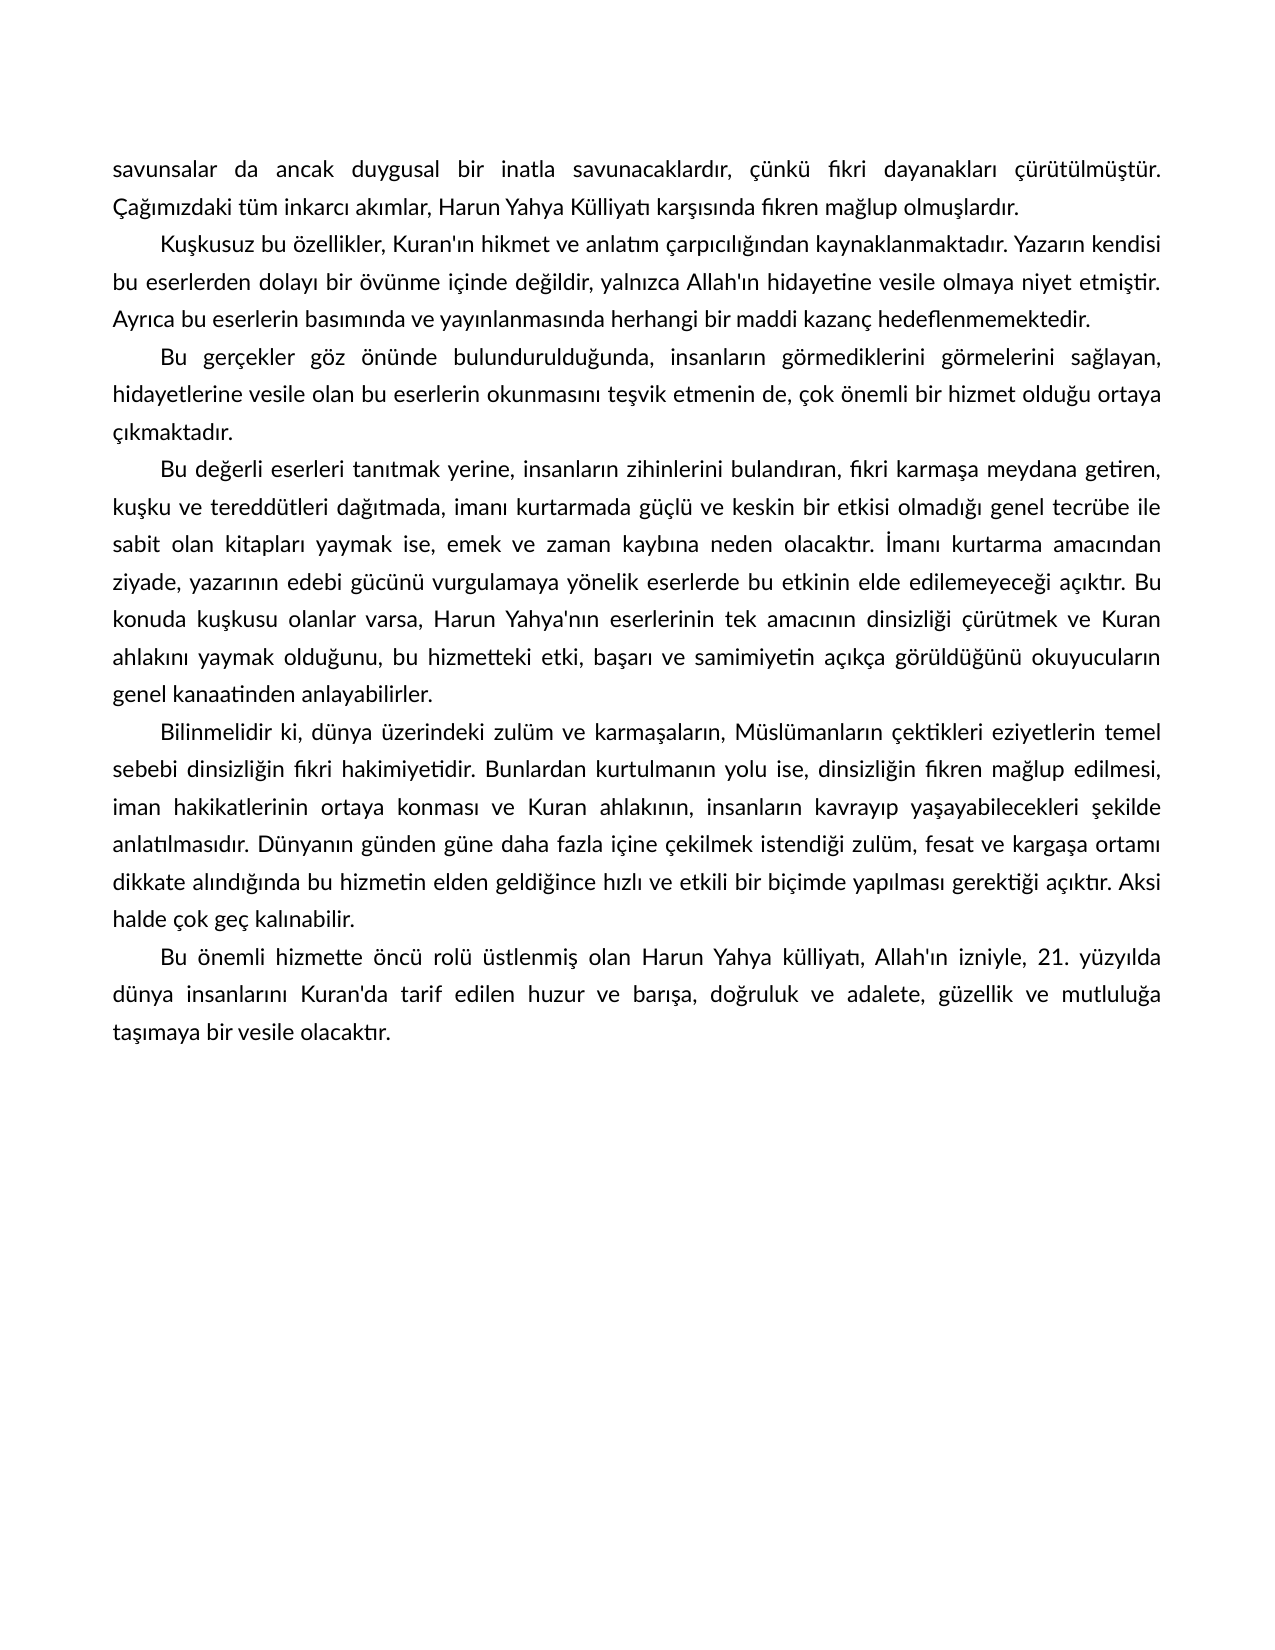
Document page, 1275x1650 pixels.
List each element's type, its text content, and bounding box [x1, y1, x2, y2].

text Bu gerçekler göz önünde bulundurulduğunda, insanların görmediklerini görmelerini sağlayan, hidayetlerine vesile olan bu eserlerin okunmasını teşvik etmenin de, çok önemli bir hizmet olduğu ortaya çıkmaktadır. [112, 335, 1162, 448]
text savunsalar da ancak duygusal bir inatla savunacaklardır, çünkü fikri dayanakları çürütülmüştür. Çağımızdaki tüm inkarcı akımlar, Harun Yahya Külliyatı karşısında fikren mağlup olmuşlardır. [112, 148, 1162, 223]
text Bu değerli eserleri tanıtmak yerine, insanların zihinlerini bulandıran, fikri karmaşa meydana getiren, kuşku ve tereddütleri dağıtmada, imanı kurtarmada güçlü ve keskin bir etkisi olmadığı genel tecrübe ile sabit olan kitapları yaymak ise, emek ve zaman kaybına neden olacaktır. İmanı kurtarma amacından ziyade, yazarının edebi gücünü vurgulamaya yönelik eserlerde bu etkinin elde edilemeyeceği açıktır. Bu konuda kuşkusu olanlar varsa, Harun Yahya'nın eserlerinin tek amacının dinsizliği çürütmek ve Kuran ahlakını yaymak olduğunu, bu hizmetteki etki, başarı ve samimiyetin açıkça görüldüğünü okuyucuların genel kanaatinden anlayabilirler. [112, 448, 1162, 710]
text Kuşkusuz bu özellikler, Kuran'ın hikmet ve anlatım çarpıcılığından kaynaklanmaktadır. Yazarın kendisi bu eserlerden dolayı bir övünme içinde değildir, yalnızca Allah'ın hidayetine vesile olmaya niyet etmiştir. Ayrıca bu eserlerin basımında ve yayınlanmasında herhangi bir maddi kazanç hedeflenmemektedir. [112, 223, 1162, 335]
text Bu önemli hizmette öncü rolü üstlenmiş olan Harun Yahya külliyatı, Allah'ın izniyle, 21. yüzyılda dünya insanlarını Kuran'da tarif edilen huzur ve barışa, doğruluk ve adalete, güzellik ve mutluluğa taşımaya bir vesile olacaktır. [112, 935, 1162, 1048]
text Bilinmelidir ki, dünya üzerindeki zulüm ve karmaşaların, Müslümanların çektikleri eziyetlerin temel sebebi dinsizliğin fikri hakimiyetidir. Bunlardan kurtulmanın yolu ise, dinsizliğin fikren mağlup edilmesi, iman hakikatlerinin ortaya konması ve Kuran ahlakının, insanların kavrayıp yaşayabilecekleri şekilde anlatılmasıdır. Dünyanın günden güne daha fazla içine çekilmek istendiği zulüm, fesat ve kargaşa ortamı dikkate alındığında bu hizmetin elden geldiğince hızlı ve etkili bir biçimde yapılması gerektiği açıktır. Aksi halde çok geç kalınabilir. [112, 710, 1162, 935]
